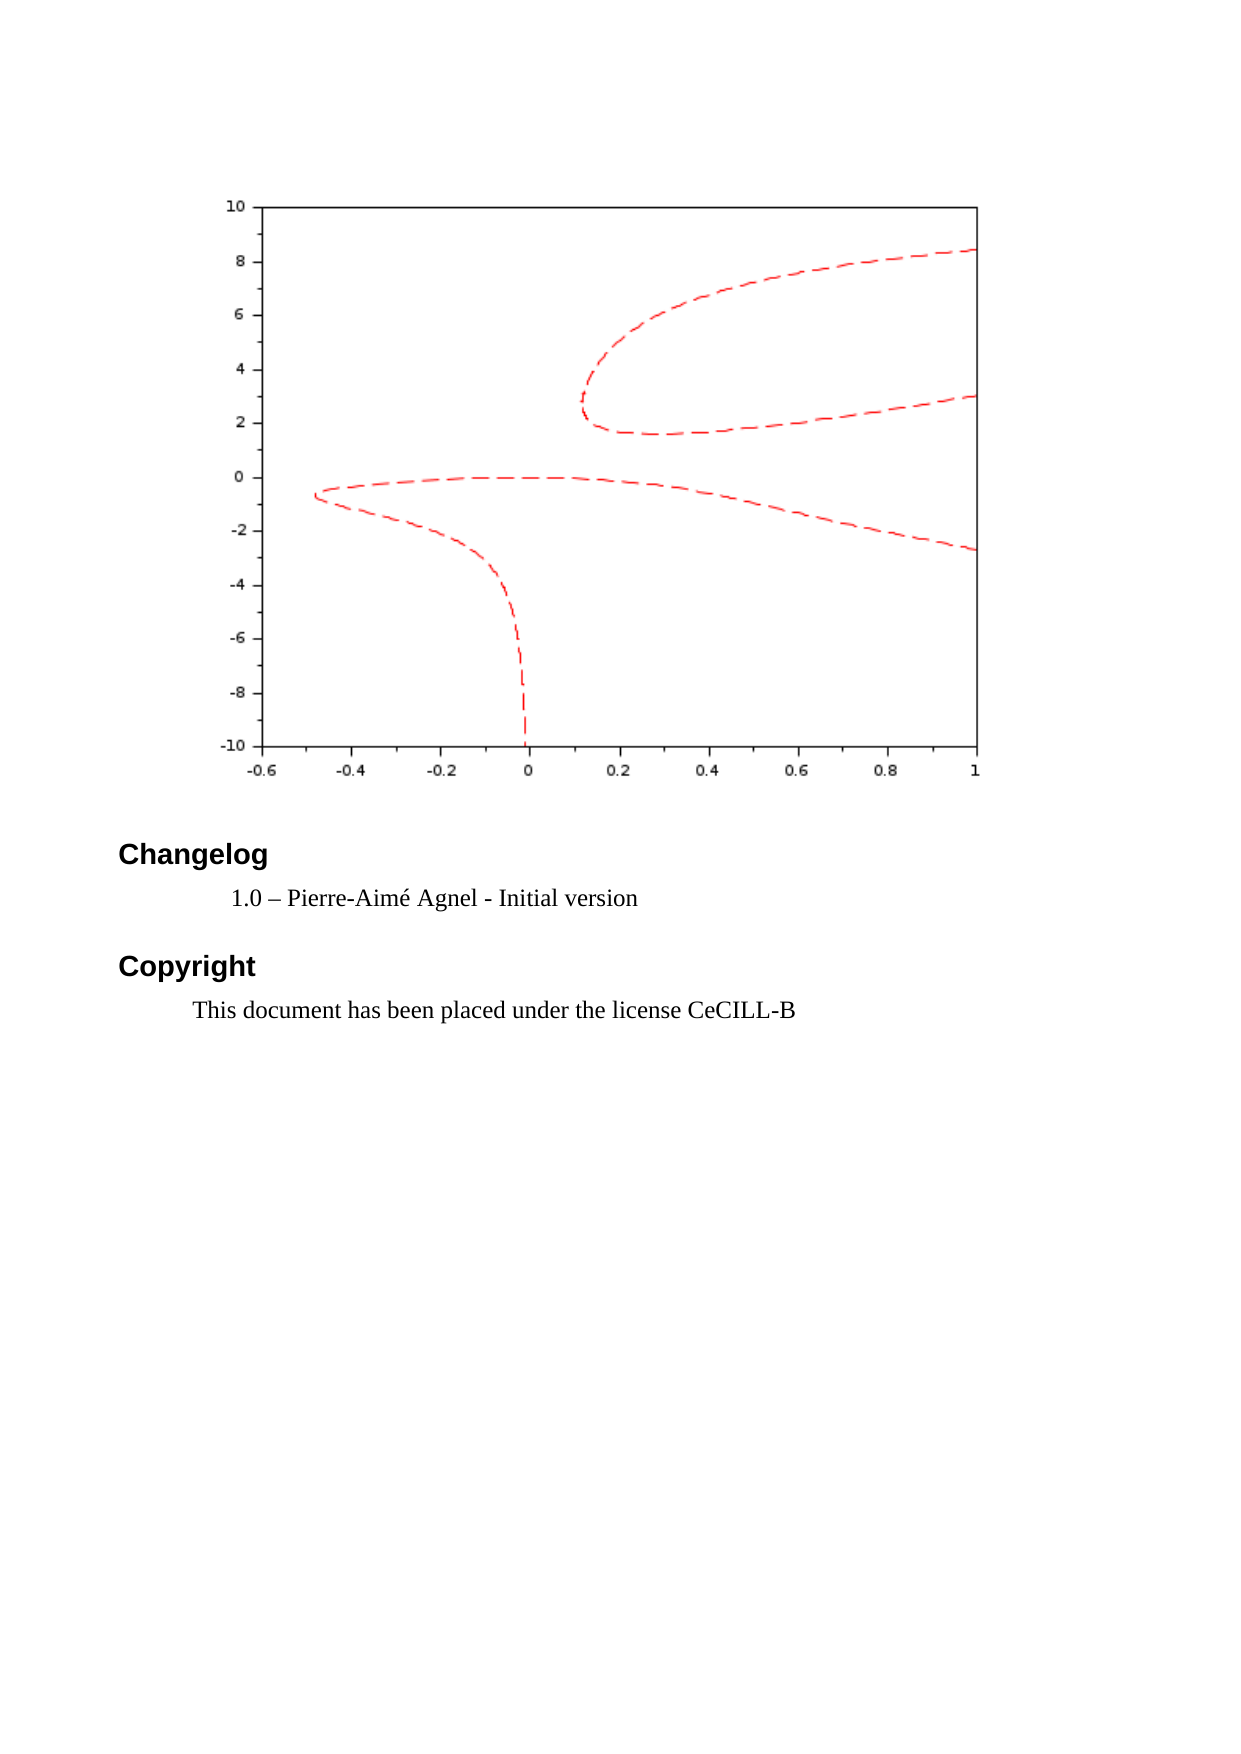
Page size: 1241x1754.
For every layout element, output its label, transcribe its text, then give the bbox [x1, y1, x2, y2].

subtitle Copyright [118, 949, 1122, 983]
text This document has been placed under the license CeCILL-B [118, 995, 1122, 1024]
list 1.0 – Pierre-Aimé Agnel - Initial version [193, 883, 1122, 912]
picture [143, 118, 1097, 837]
subtitle Changelog [118, 118, 1122, 870]
